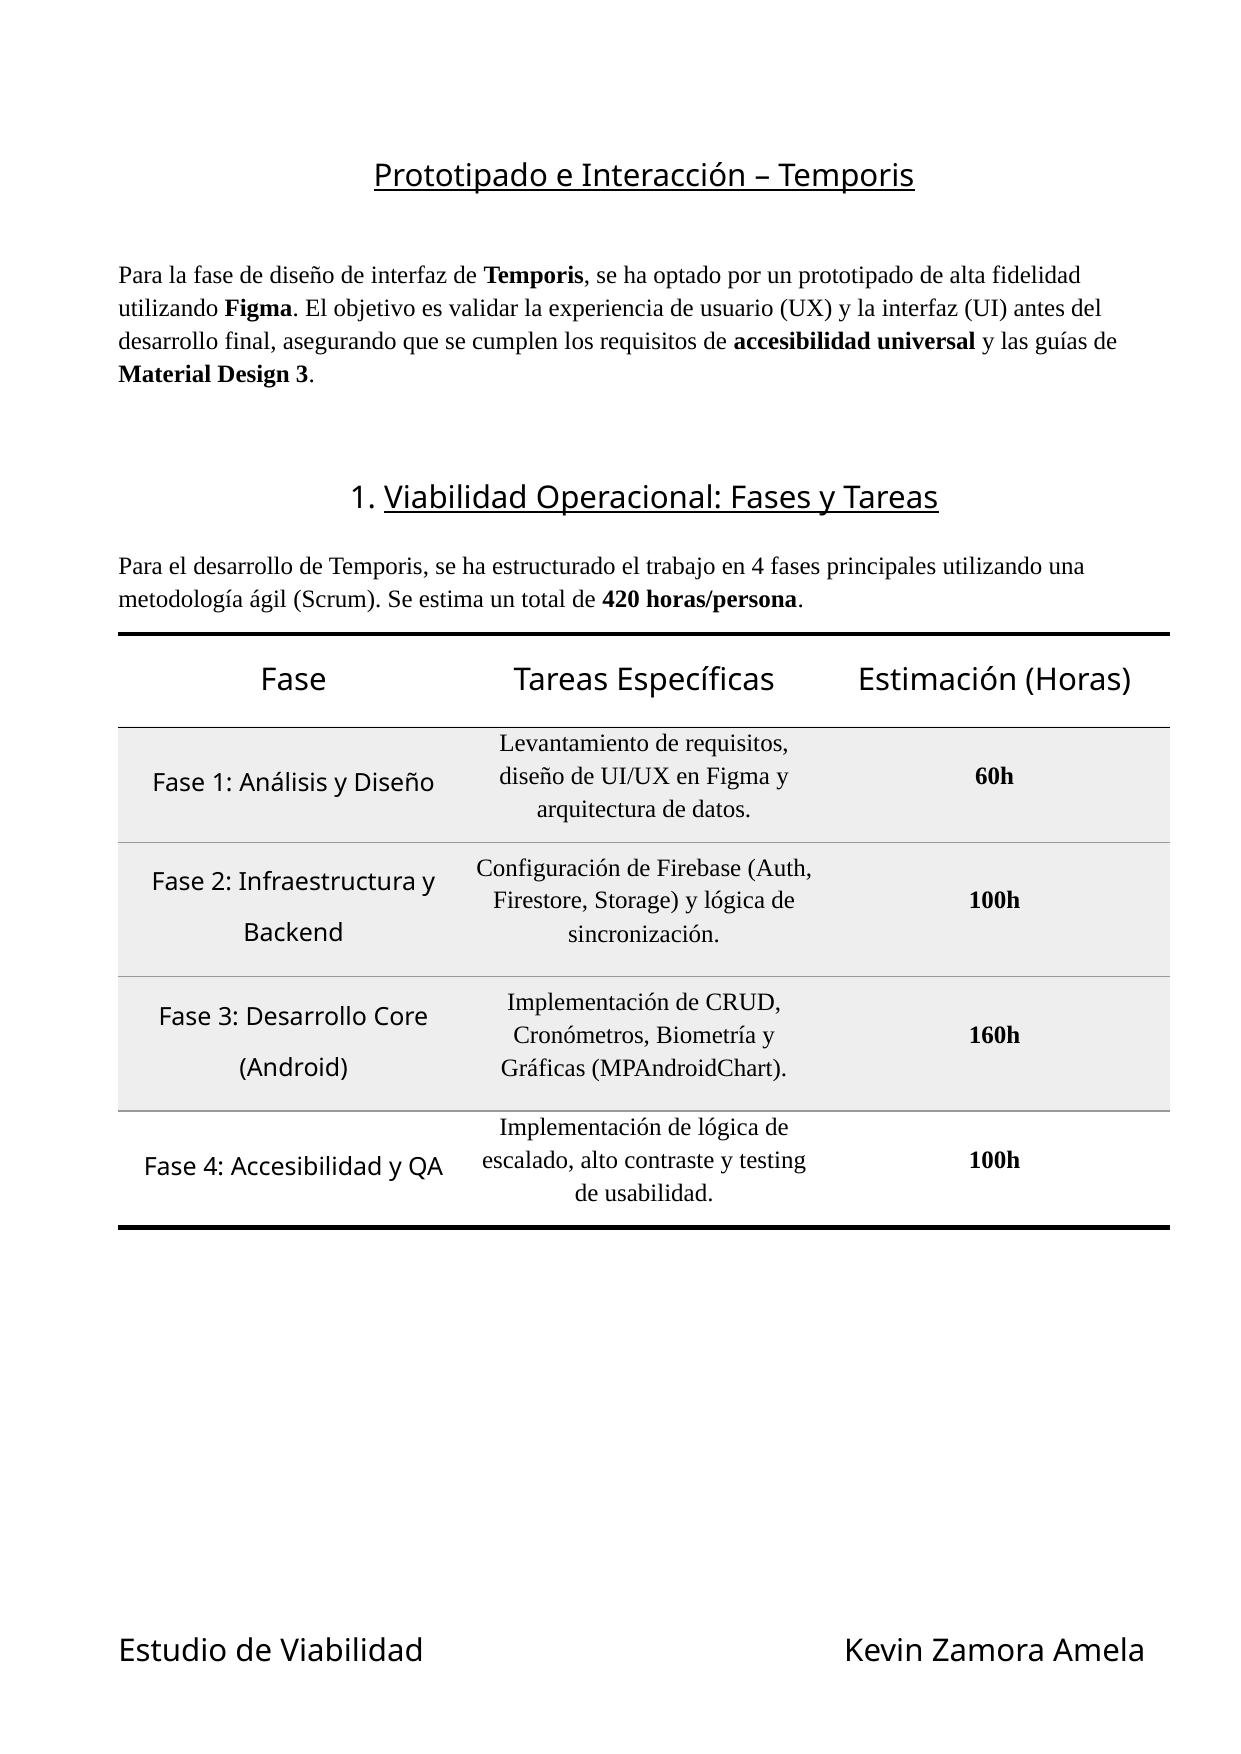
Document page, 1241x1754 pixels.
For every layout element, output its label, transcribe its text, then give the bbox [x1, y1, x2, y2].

table_cell 160h [819, 977, 1170, 1110]
table_cell 100h [819, 1112, 1170, 1225]
table_cell Configuración de Firebase (Auth, Firestore, Storage) y lógica de sincronización. [469, 843, 819, 976]
table_cell Fase 2: Infraestructura y Backend [118, 843, 469, 976]
table_cell Levantamiento de requisitos, diseño de UI/UX en Figma y arquitectura de datos. [469, 728, 819, 842]
table_header Tareas Específicas [469, 636, 819, 726]
text Para la fase de diseño de interfaz de Temporis, se ha optado por un prototipado de alta fidelidad utilizando Figma. El objetivo es validar la experiencia de usuario (UX) y la interfaz (UI) antes del desarrollo final, asegurando que se cumplen los requisitos de accesibilidad universal y las guías de Material Design 3. [118, 260, 1170, 388]
subtitle 1. Viabilidad Operacional: Fases y Tareas [118, 475, 1170, 518]
table_cell Implementación de CRUD, Cronómetros, Biometría y Gráficas (MPAndroidChart). [469, 977, 819, 1110]
text Para el desarrollo de Temporis, se ha estructurado el trabajo en 4 fases principales utilizando una metodología ágil (Scrum). Se estima un total de 420 horas/persona. [118, 551, 1170, 613]
table_cell Fase 4: Accesibilidad y QA [118, 1112, 469, 1225]
table_cell Fase 3: Desarrollo Core (Android) [118, 977, 469, 1110]
table_cell 100h [819, 843, 1170, 976]
table_header Fase [118, 636, 469, 726]
table_cell Implementación de lógica de escalado, alto contraste y testing de usabilidad. [469, 1112, 819, 1225]
table_cell 60h [819, 728, 1170, 842]
table_cell Fase 1: Análisis y Diseño [118, 728, 469, 842]
table_header Estimación (Horas) [819, 636, 1170, 726]
text Prototipado e Interacción – Temporis [118, 153, 1170, 196]
